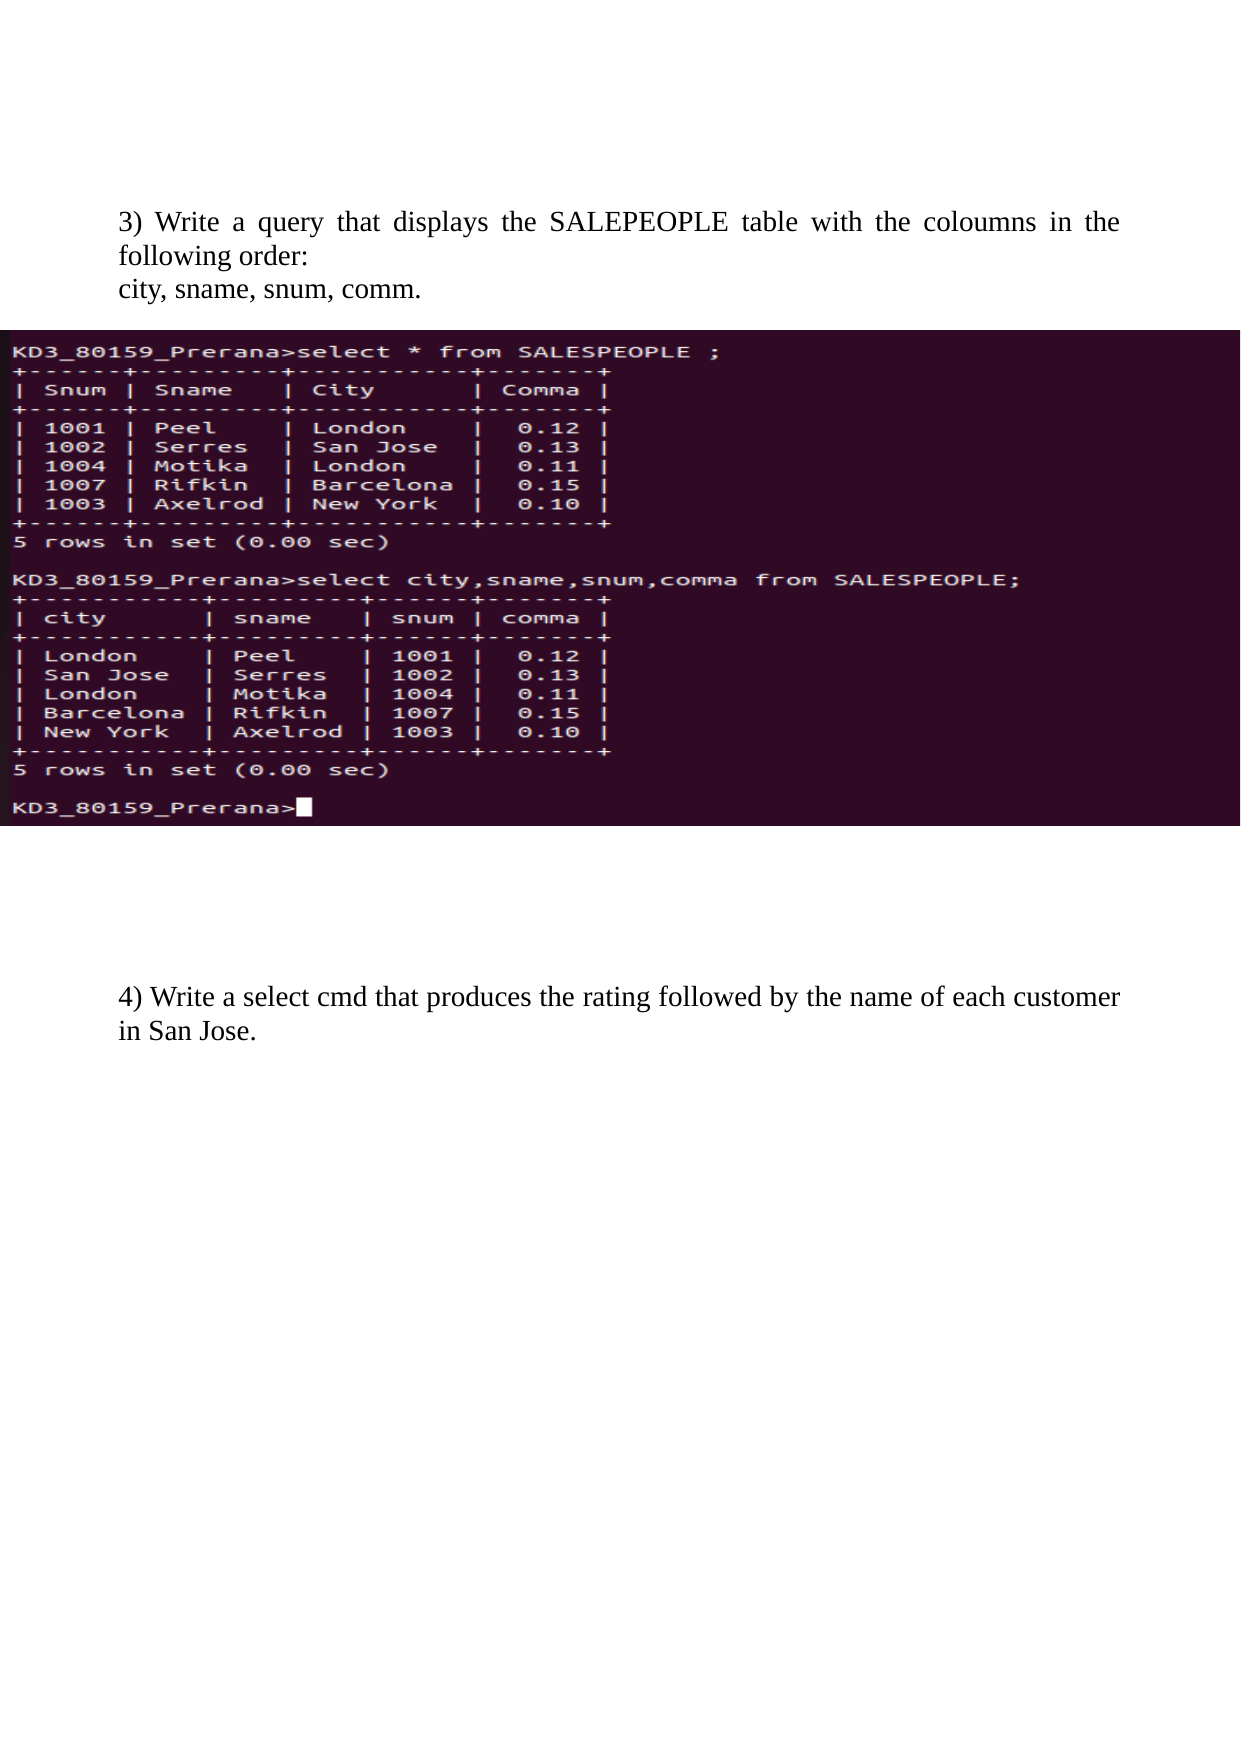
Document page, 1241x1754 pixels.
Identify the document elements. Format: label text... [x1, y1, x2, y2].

picture [0, 330, 1241, 826]
text city, sname, snum, comm. [118, 271, 1122, 305]
text 4) Write a select cmd that produces the rating followed by the name of each customer in San Jose. [118, 979, 1122, 1046]
text 3) Write a query that displays the SALEPEOPLE table with the coloumns in the following order: [118, 204, 1122, 271]
